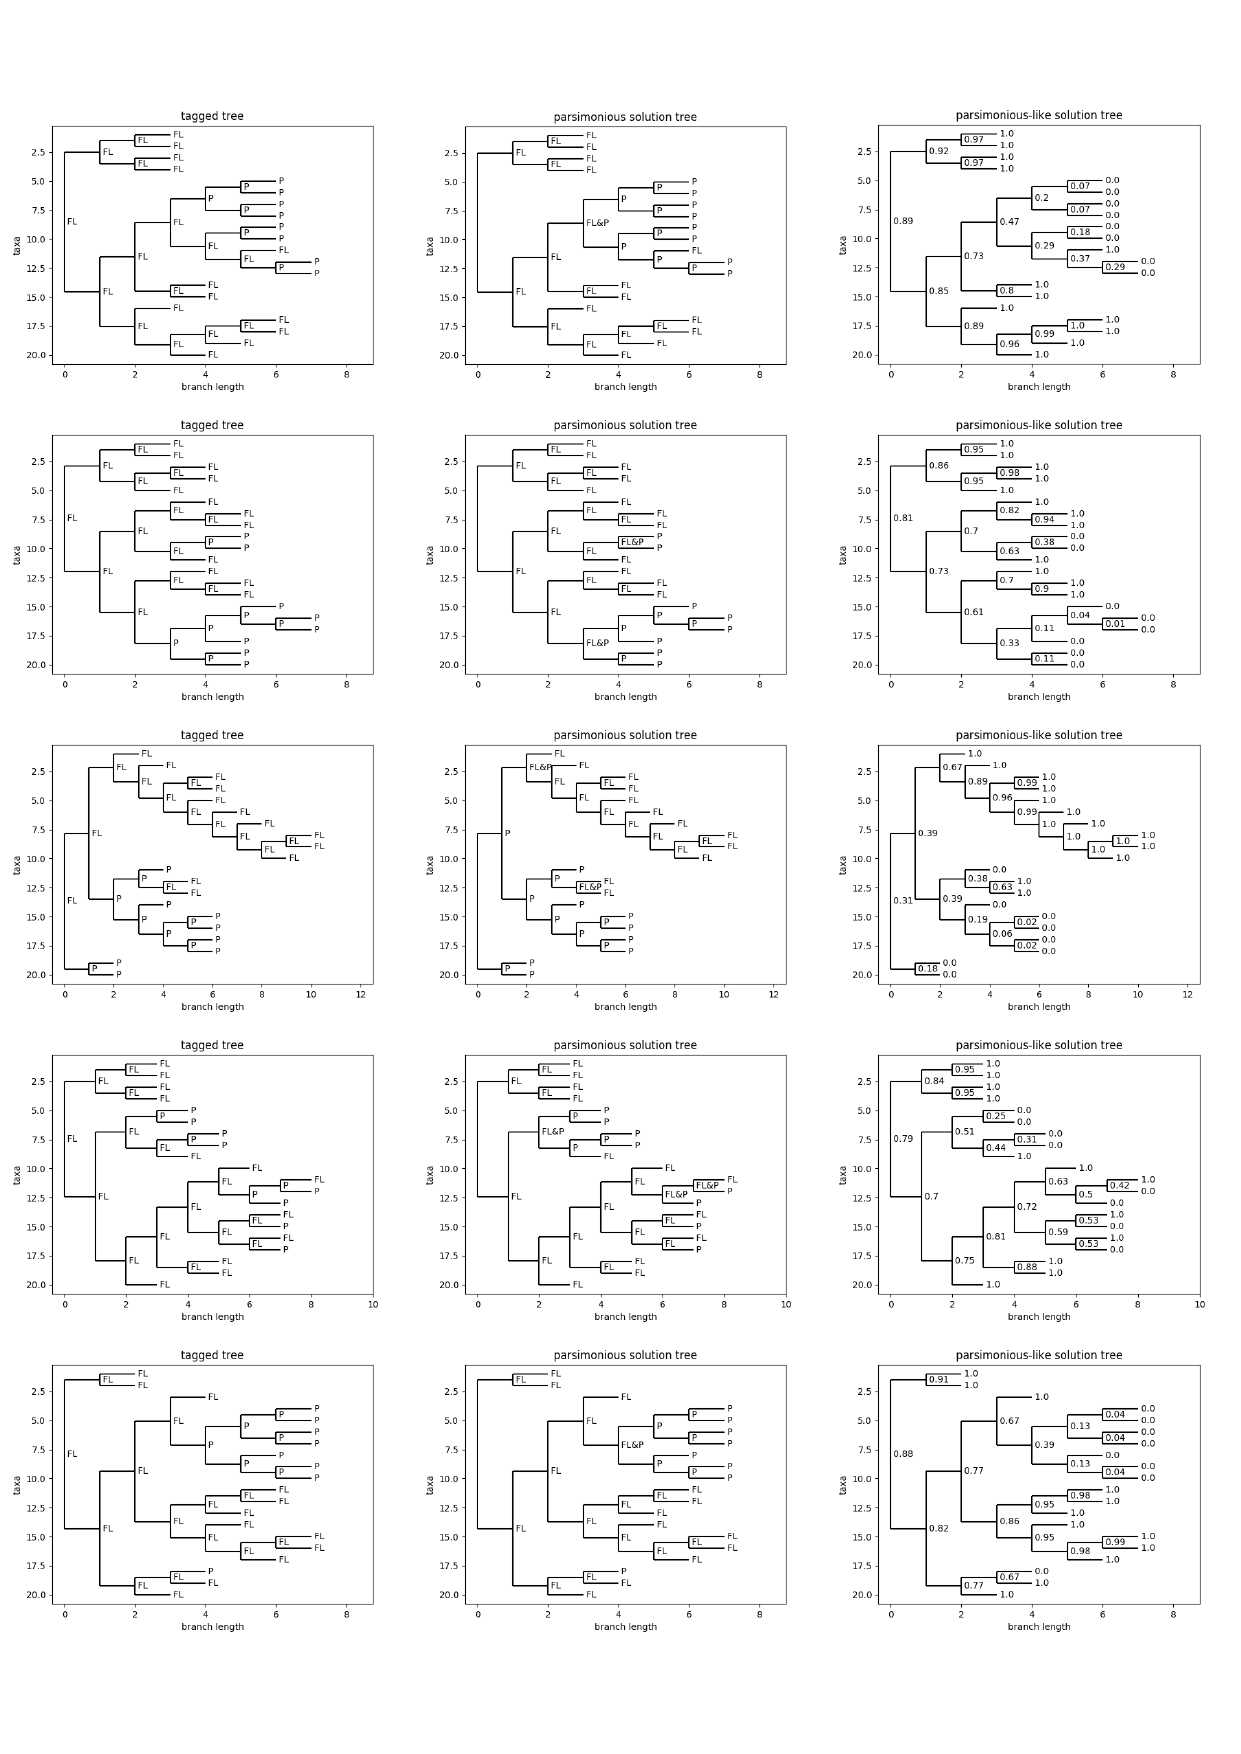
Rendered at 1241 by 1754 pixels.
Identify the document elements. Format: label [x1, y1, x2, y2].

picture [0, 88, 1241, 1638]
